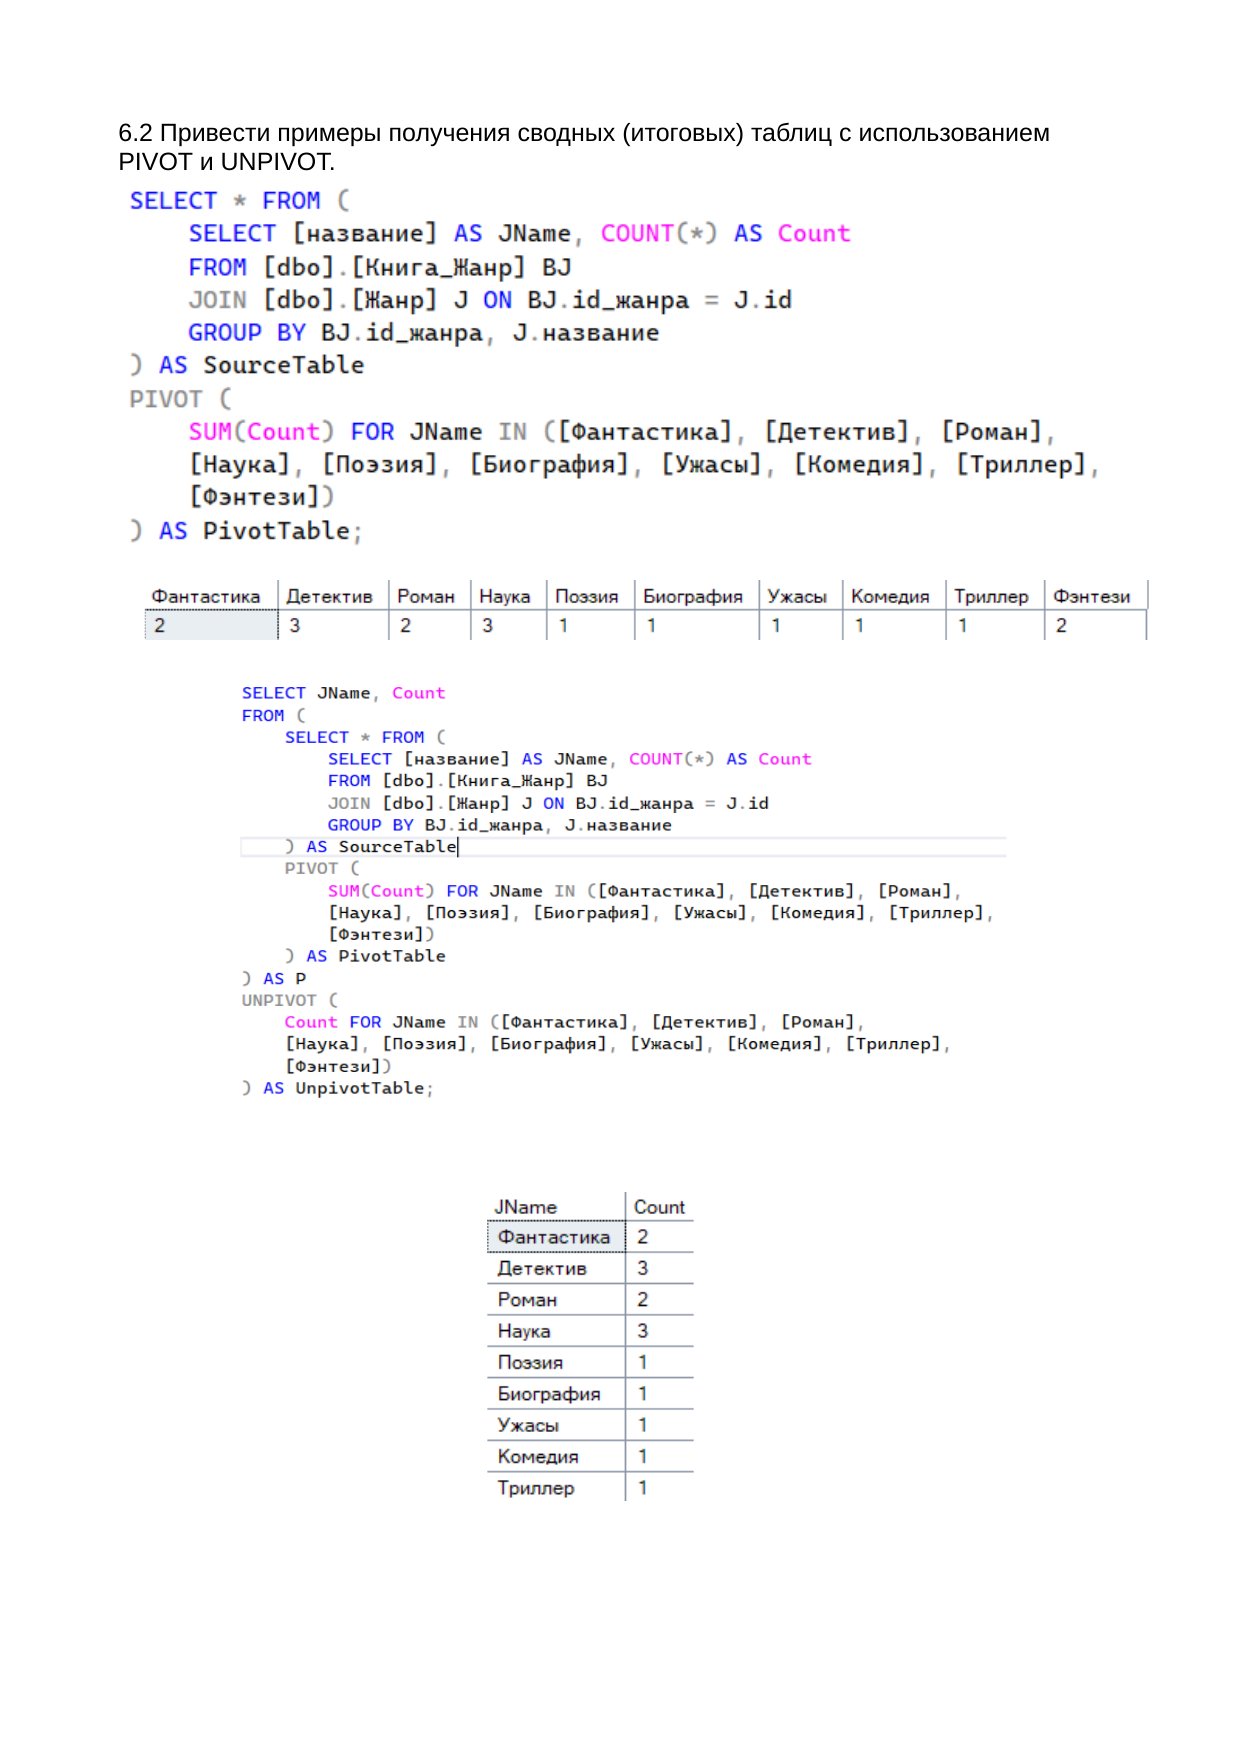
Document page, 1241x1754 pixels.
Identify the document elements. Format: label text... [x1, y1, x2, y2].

picture [487, 1192, 694, 1501]
picture [144, 580, 1149, 640]
picture [118, 175, 1123, 561]
picture [240, 683, 1007, 1106]
text 6.2 Привести примеры получения сводных (итоговых) таблиц с использованием PIVOT и UNPIVOT. [118, 118, 1122, 175]
